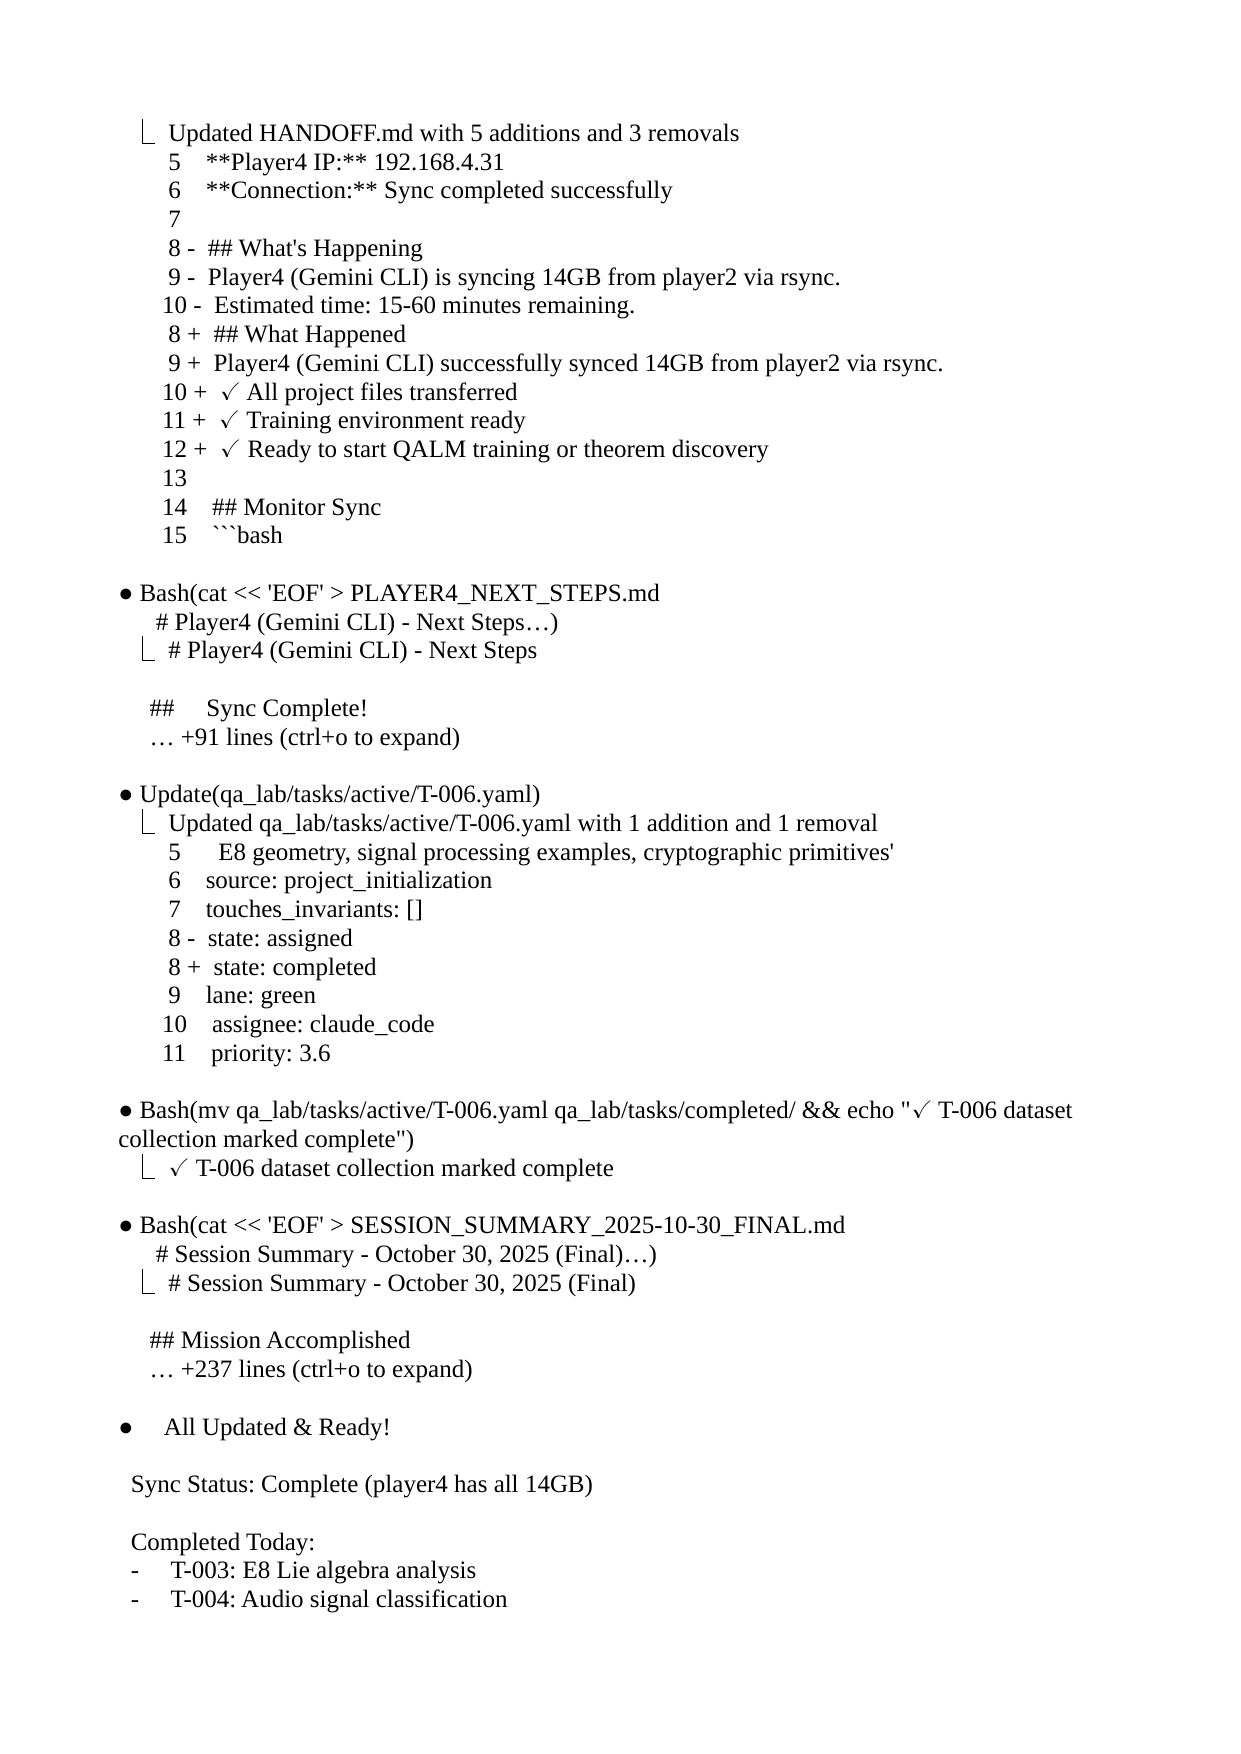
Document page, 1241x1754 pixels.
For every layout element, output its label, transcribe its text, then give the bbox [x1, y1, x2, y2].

text - ✅ T-004: Audio signal classification [118, 1584, 1122, 1613]
text ## Mission Accomplished ✅ [118, 1326, 1122, 1354]
text ⎿ # Session Summary - October 30, 2025 (Final) [118, 1268, 1122, 1297]
text 15 ```bash [118, 521, 1122, 549]
text 8 + state: completed [118, 952, 1122, 981]
text 8 - ## What's Happening [118, 233, 1122, 262]
text … +237 lines (ctrl+o to expand) [118, 1354, 1122, 1383]
text 11 priority: 3.6 [118, 1038, 1122, 1067]
text 10 assignee: claude_code [118, 1009, 1122, 1038]
text # Session Summary - October 30, 2025 (Final)…) [118, 1239, 1122, 1268]
text 6 **Connection:** Sync completed successfully [118, 176, 1122, 204]
text ● Update(qa_lab/tasks/active/T-006.yaml) [118, 779, 1122, 808]
text ⎿ # Player4 (Gemini CLI) - Next Steps [118, 636, 1122, 664]
text ⎿ Updated HANDOFF.md with 5 additions and 3 removals [118, 118, 1122, 147]
text 11 + ✓ Training environment ready [118, 406, 1122, 434]
text ## ✅ Sync Complete! [118, 693, 1122, 722]
text 9 - Player4 (Gemini CLI) is syncing 14GB from player2 via rsync. [118, 262, 1122, 291]
text 8 - state: assigned [118, 923, 1122, 952]
text 12 + ✓ Ready to start QALM training or theorem discovery [118, 434, 1122, 463]
text 9 + Player4 (Gemini CLI) successfully synced 14GB from player2 via rsync. [118, 348, 1122, 377]
text 7 touches_invariants: [] [118, 894, 1122, 923]
text 7 [118, 204, 1122, 233]
text ⎿ ✓ T-006 dataset collection marked complete [118, 1153, 1122, 1182]
text ⎿ Updated qa_lab/tasks/active/T-006.yaml with 1 addition and 1 removal [118, 808, 1122, 837]
text 5 **Player4 IP:** 192.168.4.31 [118, 147, 1122, 176]
text … +91 lines (ctrl+o to expand) [118, 722, 1122, 751]
text 6 source: project_initialization [118, 866, 1122, 894]
text 10 - Estimated time: 15-60 minutes remaining. [118, 291, 1122, 319]
text # Player4 (Gemini CLI) - Next Steps…) [118, 607, 1122, 636]
text ● Bash(cat << 'EOF' > PLAYER4_NEXT_STEPS.md [118, 578, 1122, 607]
text 8 + ## What Happened [118, 319, 1122, 348]
text Sync Status: Complete (player4 has all 14GB) [118, 1469, 1122, 1498]
text 10 + ✓ All project files transferred [118, 377, 1122, 406]
text ● Bash(mv qa_lab/tasks/active/T-006.yaml qa_lab/tasks/completed/ && echo "✓ T-006 dataset collection marked complete") [118, 1096, 1122, 1153]
text ● ✅ All Updated & Ready! [118, 1412, 1122, 1441]
text 5 E8 geometry, signal processing examples, cryptographic primitives' [118, 837, 1122, 866]
text 13 [118, 463, 1122, 492]
text ● Bash(cat << 'EOF' > SESSION_SUMMARY_2025-10-30_FINAL.md [118, 1211, 1122, 1239]
text Completed Today: [118, 1527, 1122, 1556]
text 14 ## Monitor Sync [118, 492, 1122, 521]
text 9 lane: green [118, 981, 1122, 1009]
text - ✅ T-003: E8 Lie algebra analysis [118, 1556, 1122, 1584]
